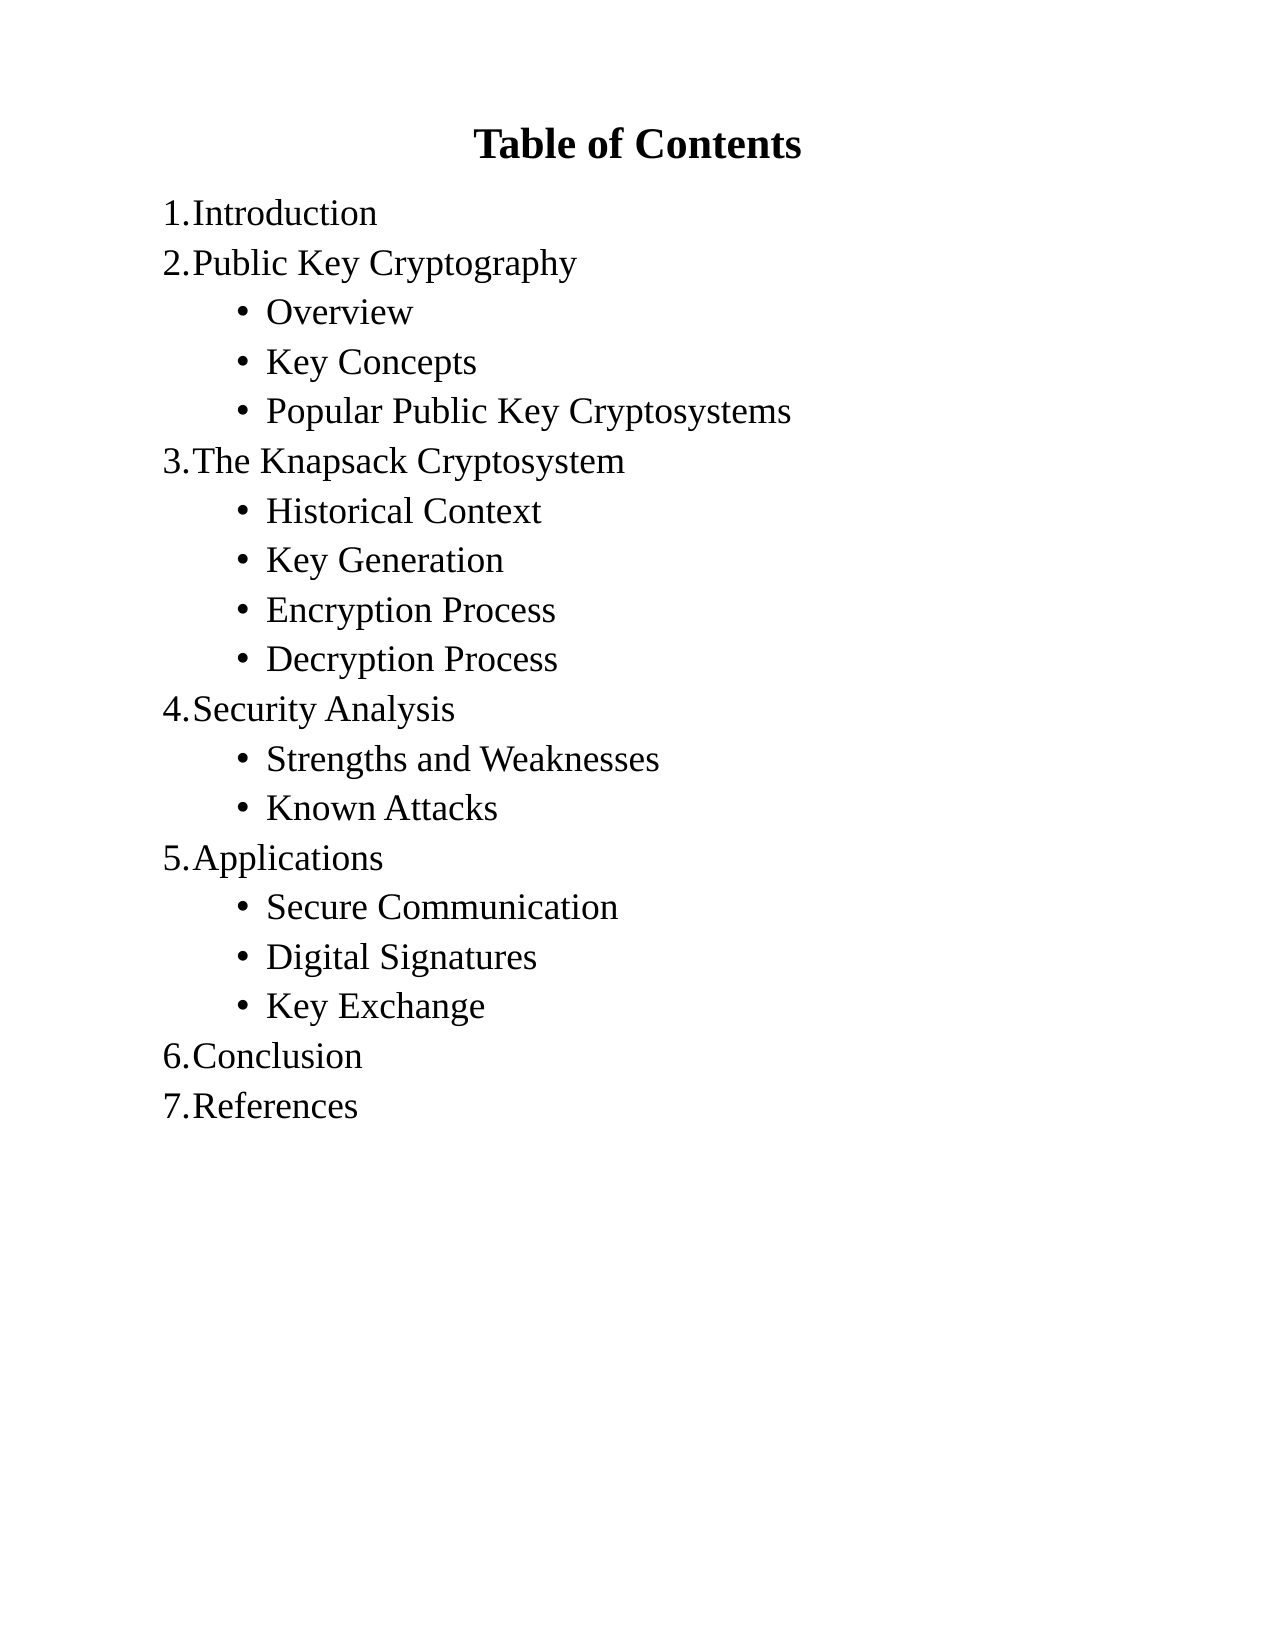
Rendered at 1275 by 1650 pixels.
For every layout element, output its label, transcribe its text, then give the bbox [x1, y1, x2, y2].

list Secure Communication [236, 885, 1157, 928]
list Historical Context [236, 488, 1157, 531]
list Key Generation [236, 538, 1157, 581]
list References [162, 1083, 1157, 1126]
list Encryption Process [236, 587, 1157, 630]
list Key Exchange [236, 984, 1157, 1027]
list Key Concepts [236, 339, 1157, 382]
list Introduction [162, 191, 1157, 234]
list Conclusion [162, 1033, 1157, 1077]
list Popular Public Key Cryptosystems [236, 389, 1157, 432]
list Applications [162, 835, 1157, 878]
list Strengths and Weaknesses [236, 736, 1157, 779]
list Decryption Process [236, 637, 1157, 680]
list Public Key Cryptography [162, 240, 1157, 283]
list Digital Signatures [236, 934, 1157, 977]
list Overview [236, 290, 1157, 333]
list Known Attacks [236, 786, 1157, 829]
list Security Analysis [162, 686, 1157, 729]
text Table of Contents [118, 118, 1157, 168]
list The Knapsack Cryptosystem [162, 438, 1157, 482]
